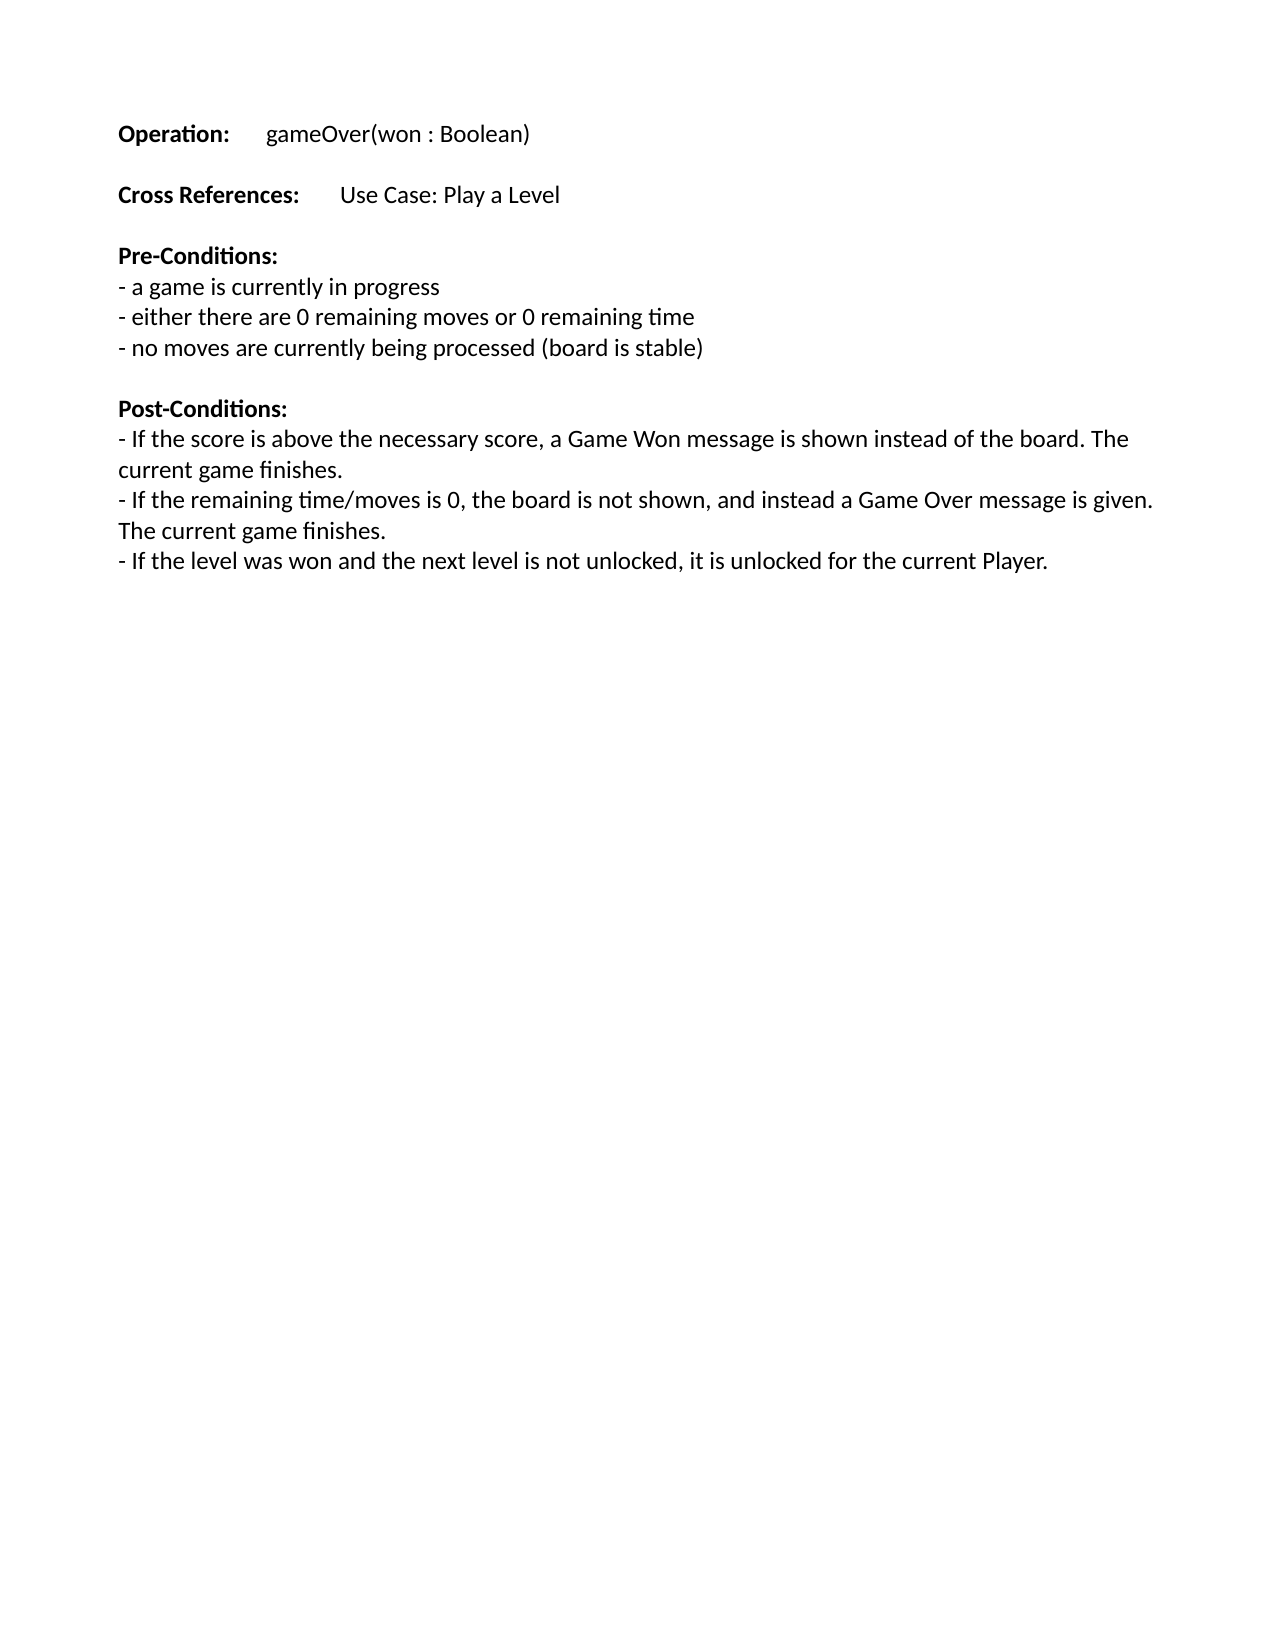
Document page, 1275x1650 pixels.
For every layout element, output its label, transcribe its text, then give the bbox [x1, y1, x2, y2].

text Post-Conditions: [118, 393, 1157, 423]
text - either there are 0 remaining moves or 0 remaining time [118, 301, 1157, 332]
text - If the score is above the necessary score, a Game Won message is shown instead of the board. The current game finishes. [118, 423, 1157, 484]
text - no moves are currently being processed (board is stable) [118, 332, 1157, 362]
text - a game is currently in progress [118, 271, 1157, 301]
text - If the remaining time/moves is 0, the board is not shown, and instead a Game Over message is given. The current game finishes. [118, 484, 1157, 545]
text Operation: gameOver(won : Boolean) [118, 118, 1157, 149]
text Pre-Conditions: [118, 240, 1157, 271]
text Cross References: Use Case: Play a Level [118, 179, 1157, 210]
text - If the level was won and the next level is not unlocked, it is unlocked for the current Player. [118, 545, 1157, 576]
